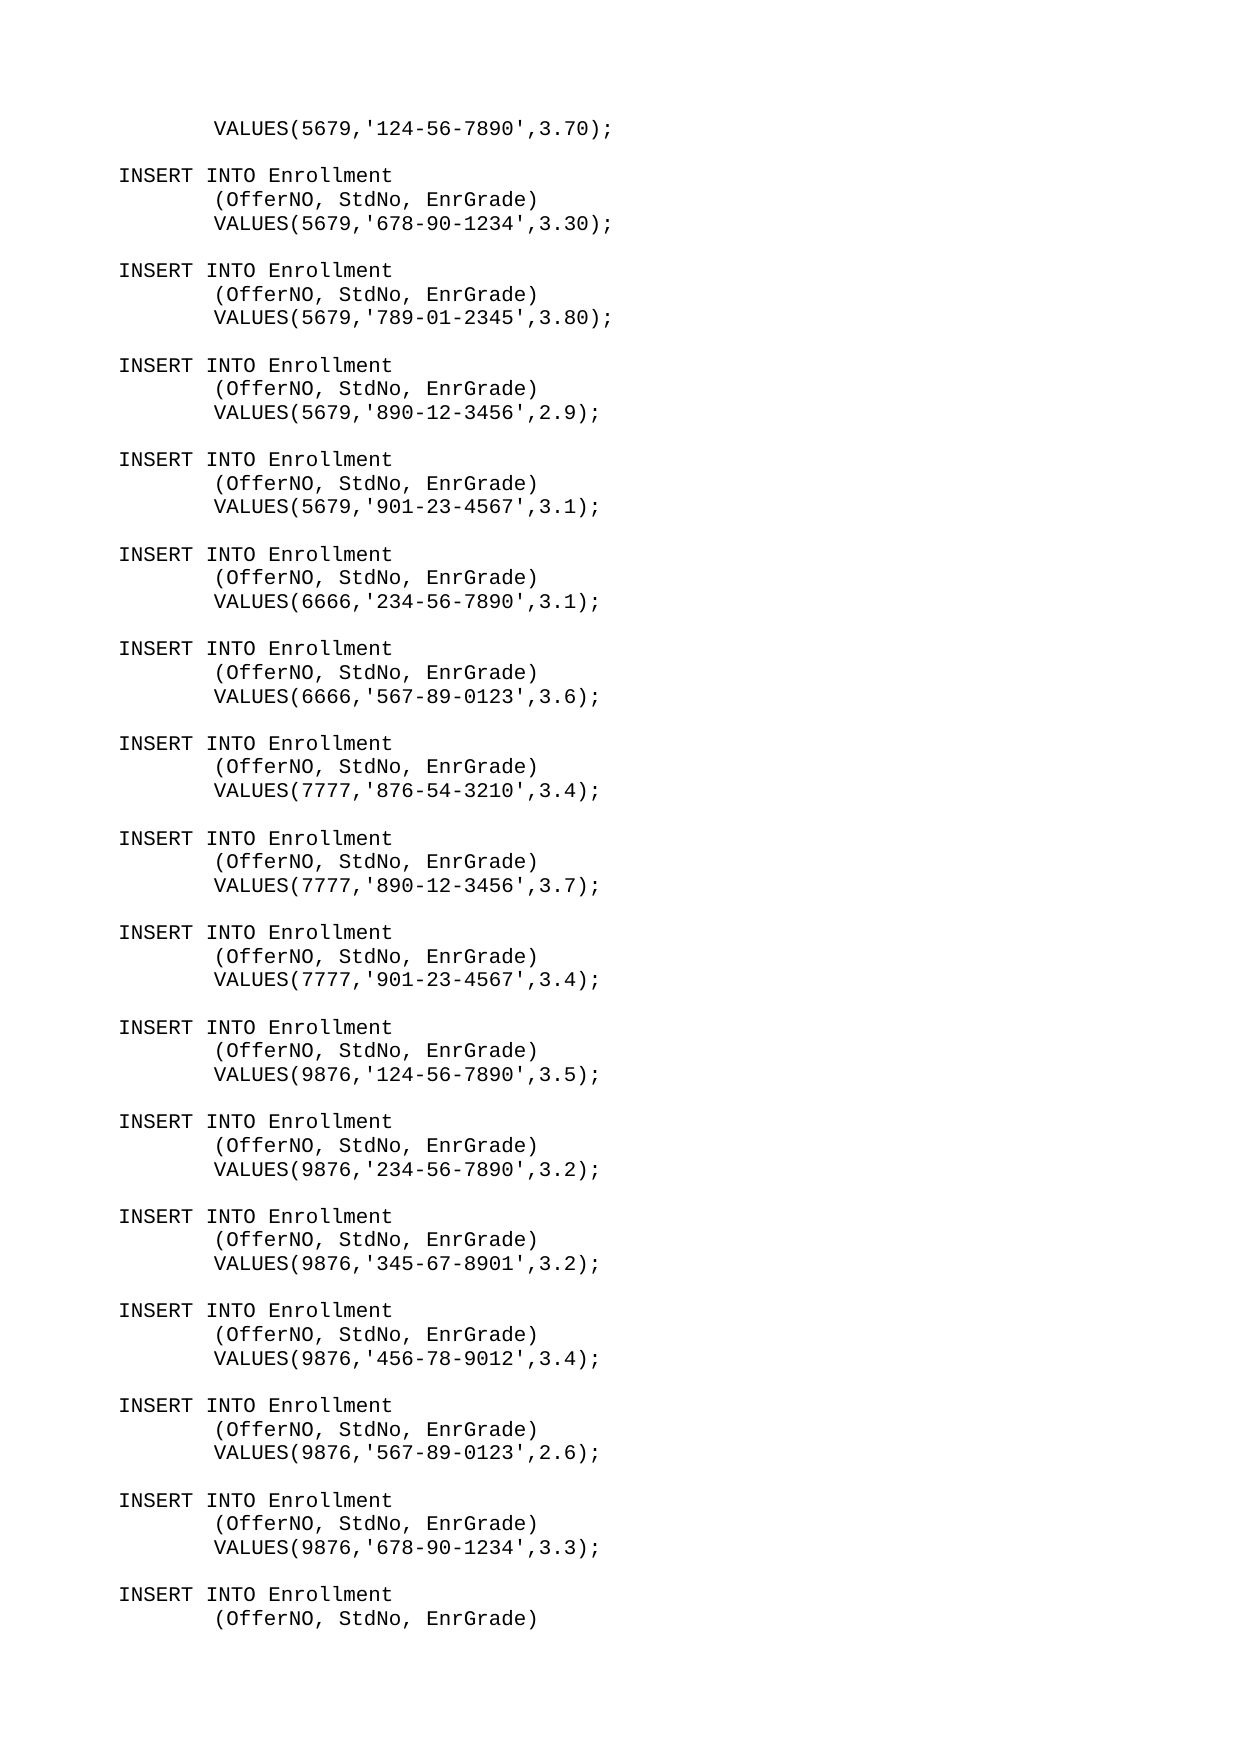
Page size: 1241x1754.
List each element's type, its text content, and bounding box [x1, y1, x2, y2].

text (OfferNO, StdNo, EnrGrade) [118, 378, 1122, 402]
text INSERT INTO Enrollment [118, 1206, 1122, 1229]
text INSERT INTO Enrollment [118, 1017, 1122, 1040]
text (OfferNO, StdNo, EnrGrade) [118, 946, 1122, 969]
text VALUES(9876,'678-90-1234',3.3); [118, 1537, 1122, 1561]
text INSERT INTO Enrollment [118, 260, 1122, 284]
text (OfferNO, StdNo, EnrGrade) [118, 1419, 1122, 1442]
text INSERT INTO Enrollment [118, 354, 1122, 378]
text (OfferNO, StdNo, EnrGrade) [118, 757, 1122, 780]
text INSERT INTO Enrollment [118, 1584, 1122, 1608]
text VALUES(9876,'345-67-8901',3.2); [118, 1253, 1122, 1277]
text VALUES(9876,'234-56-7890',3.2); [118, 1158, 1122, 1182]
text INSERT INTO Enrollment [118, 1489, 1122, 1513]
text VALUES(6666,'567-89-0123',3.6); [118, 686, 1122, 709]
text (OfferNO, StdNo, EnrGrade) [118, 284, 1122, 307]
text INSERT INTO Enrollment [118, 827, 1122, 851]
text VALUES(5679,'678-90-1234',3.30); [118, 213, 1122, 236]
text VALUES(7777,'890-12-3456',3.7); [118, 875, 1122, 898]
text VALUES(9876,'124-56-7890',3.5); [118, 1064, 1122, 1088]
text (OfferNO, StdNo, EnrGrade) [118, 1135, 1122, 1158]
text INSERT INTO Enrollment [118, 544, 1122, 567]
text (OfferNO, StdNo, EnrGrade) [118, 189, 1122, 213]
text (OfferNO, StdNo, EnrGrade) [118, 1040, 1122, 1064]
text (OfferNO, StdNo, EnrGrade) [118, 567, 1122, 591]
text (OfferNO, StdNo, EnrGrade) [118, 1229, 1122, 1253]
text VALUES(5679,'890-12-3456',2.9); [118, 402, 1122, 426]
text (OfferNO, StdNo, EnrGrade) [118, 662, 1122, 686]
text VALUES(7777,'876-54-3210',3.4); [118, 780, 1122, 804]
text VALUES(5679,'901-23-4567',3.1); [118, 496, 1122, 520]
text VALUES(9876,'456-78-9012',3.4); [118, 1348, 1122, 1371]
text VALUES(7777,'901-23-4567',3.4); [118, 969, 1122, 993]
text INSERT INTO Enrollment [118, 449, 1122, 473]
text (OfferNO, StdNo, EnrGrade) [118, 1513, 1122, 1537]
text INSERT INTO Enrollment [118, 1111, 1122, 1135]
text INSERT INTO Enrollment [118, 733, 1122, 757]
text INSERT INTO Enrollment [118, 1300, 1122, 1324]
text (OfferNO, StdNo, EnrGrade) [118, 1608, 1122, 1631]
text VALUES(9876,'567-89-0123',2.6); [118, 1442, 1122, 1466]
text INSERT INTO Enrollment [118, 638, 1122, 662]
text INSERT INTO Enrollment [118, 922, 1122, 946]
text INSERT INTO Enrollment [118, 1395, 1122, 1419]
text INSERT INTO Enrollment [118, 165, 1122, 189]
text (OfferNO, StdNo, EnrGrade) [118, 473, 1122, 496]
text VALUES(6666,'234-56-7890',3.1); [118, 591, 1122, 615]
text (OfferNO, StdNo, EnrGrade) [118, 851, 1122, 875]
text VALUES(5679,'789-01-2345',3.80); [118, 307, 1122, 331]
text (OfferNO, StdNo, EnrGrade) [118, 1324, 1122, 1348]
text VALUES(5679,'124-56-7890',3.70); [118, 118, 1122, 142]
